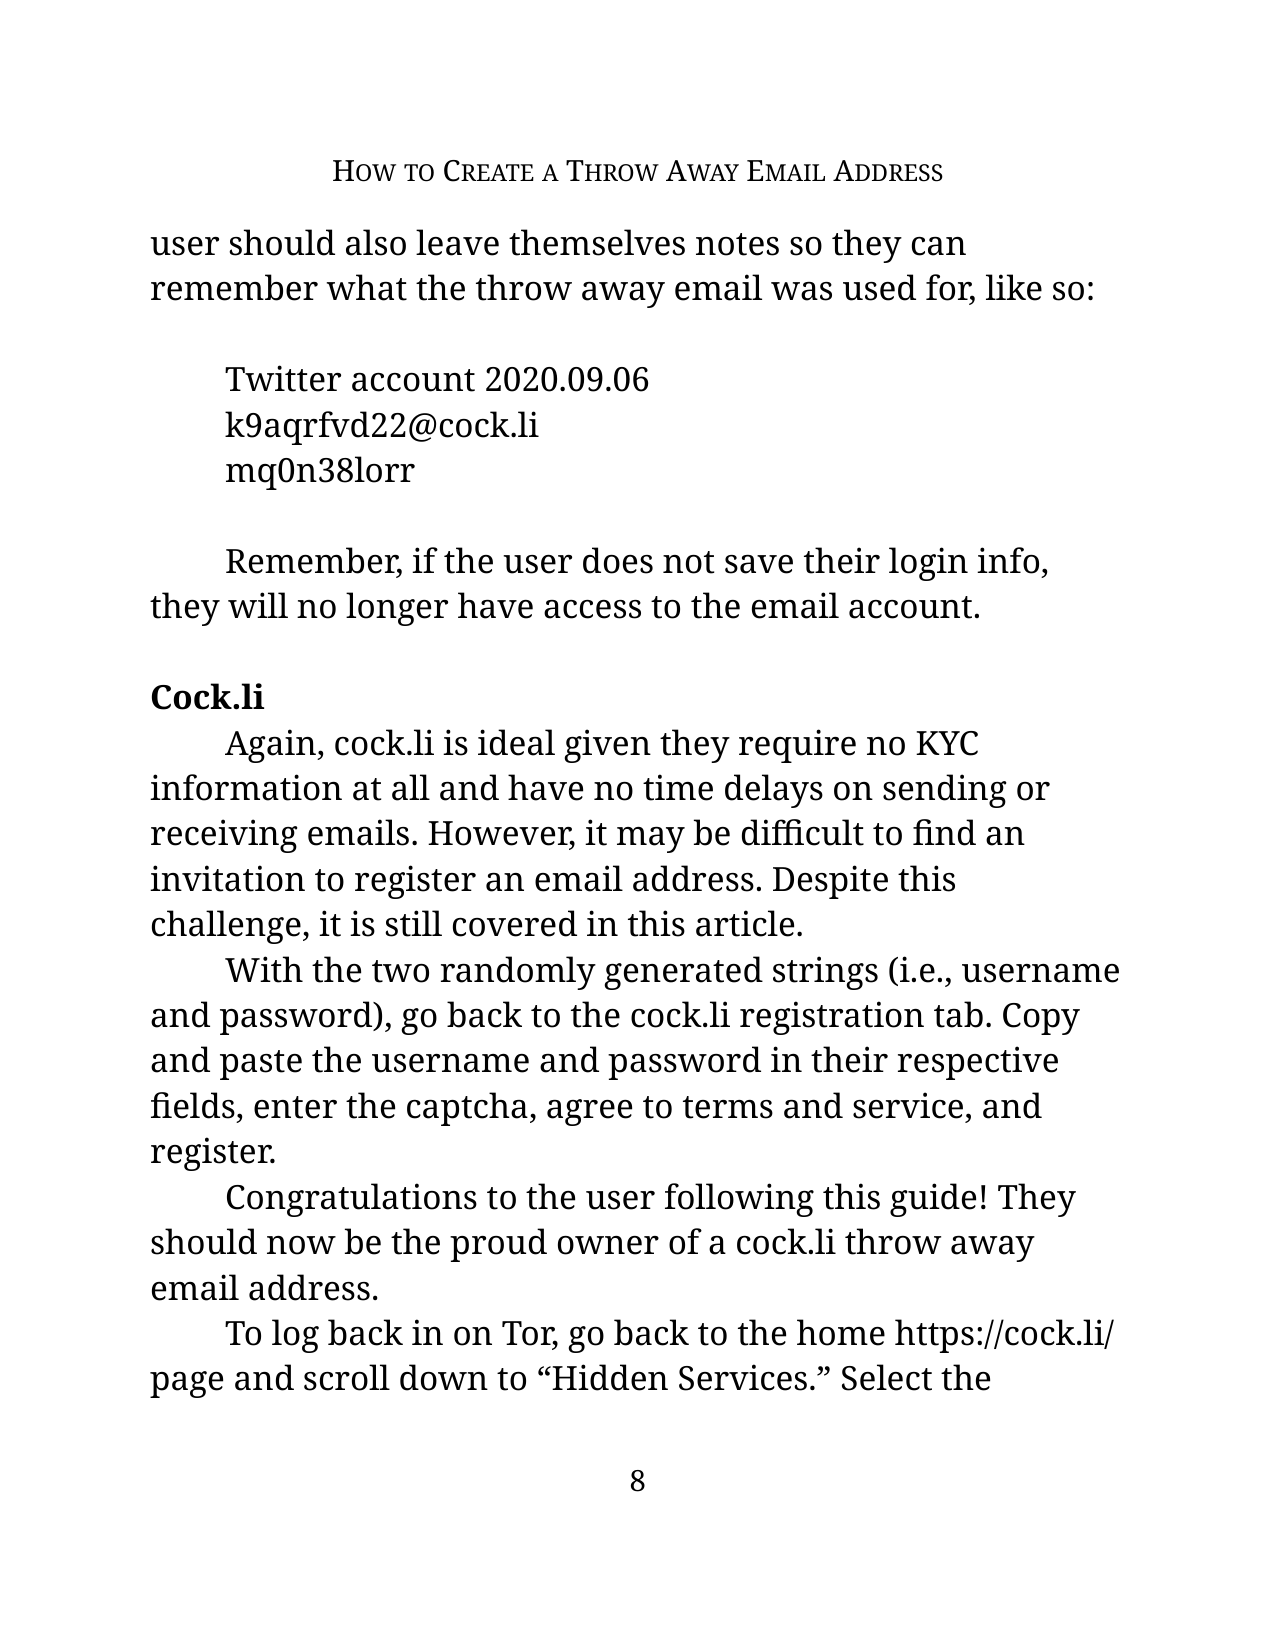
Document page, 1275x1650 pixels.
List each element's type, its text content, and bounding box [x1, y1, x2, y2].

text Congratulations to the user following this guide! They should now be the proud owner of a cock.li throw away email address. [150, 1173, 1125, 1310]
text user should also leave themselves notes so they can remember what the throw away email was used for, like so: [150, 220, 1125, 311]
text Cock.li [150, 674, 1125, 719]
text Twitter account 2020.09.06 [150, 356, 1125, 401]
text k9aqrfvd22@cock.li [150, 401, 1125, 447]
text mq0n38lorr [150, 447, 1125, 492]
text To log back in on Tor, go back to the home https://cock.li/ page and scroll down to “Hidden Services.” Select the [150, 1310, 1125, 1401]
text Again, cock.li is ideal given they require no KYC information at all and have no time delays on sending or receiving emails. However, it may be difficult to find an invitation to register an email address. Despite this challenge, it is still covered in this article. [150, 719, 1125, 946]
text With the two randomly generated strings (i.e., username and password), go back to the cock.li registration tab. Copy and paste the username and password in their respective fields, enter the captcha, agree to terms and service, and register. [150, 946, 1125, 1173]
text Remember, if the user does not save their login info, they will no longer have access to the email account. [150, 538, 1125, 628]
